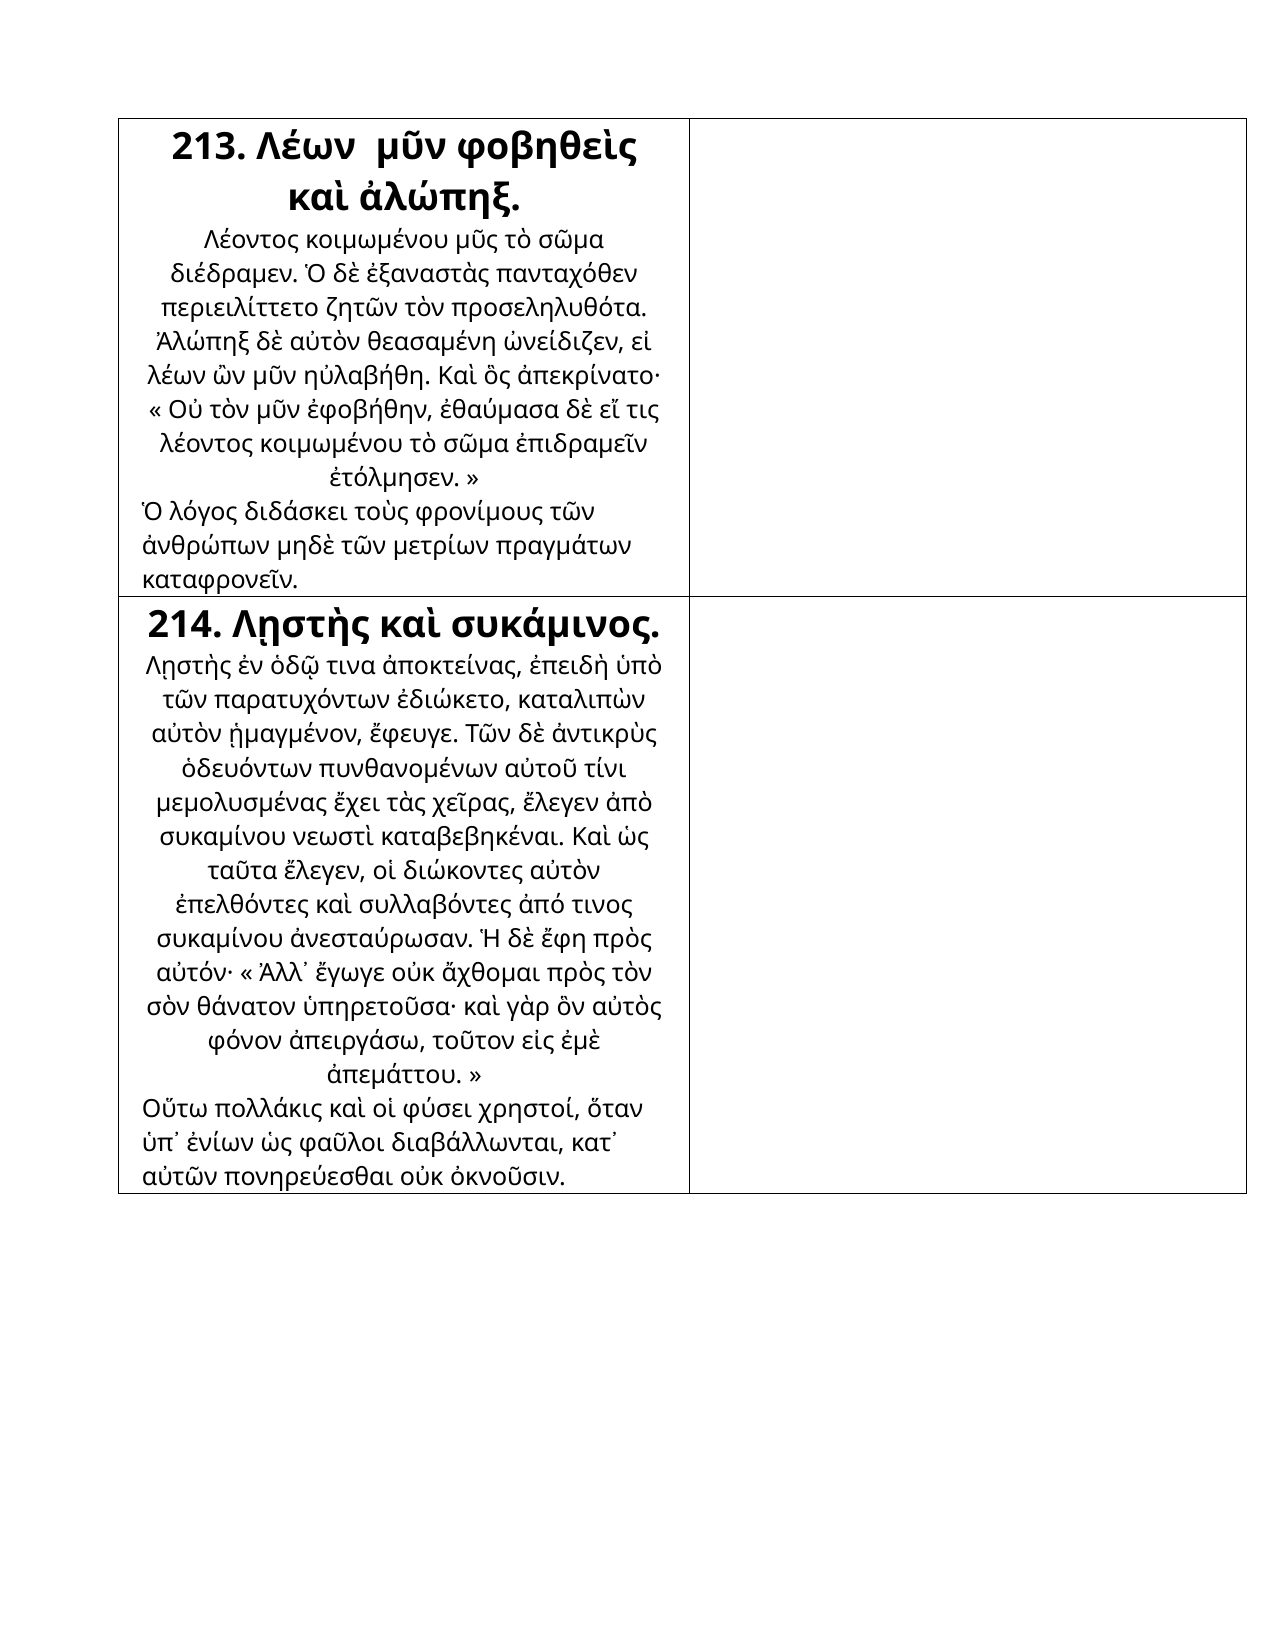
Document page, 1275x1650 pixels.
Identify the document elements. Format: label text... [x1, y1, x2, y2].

table_cell 214. Λῃστὴς καὶ συκάμινος. Λῃστὴς ἐν ὁδῷ τινα ἀποκτείνας, ἐπειδὴ ὑπὸ τῶν παρατυχόντων ἐδιώκετο, καταλιπὼν αὐτὸν ᾑμαγμένον, ἔφευγε. Τῶν δὲ ἀντικρὺς ὁδευόντων πυνθανομένων αὐτοῦ τίνι μεμολυσμένας ἔχει τὰς χεῖρας, ἔλεγεν ἀπὸ συκαμίνου νεωστὶ καταβεβηκέναι. Καὶ ὡς ταῦτα ἔλεγεν, οἱ διώκοντες αὐτὸν ἐπελθόντες καὶ συλλαβόντες ἀπό τινος συκαμίνου ἀνεσταύρωσαν. Ἡ δὲ ἔφη πρὸς αὐτόν· « Ἀλλ᾿ ἔγωγε οὐκ ἄχθομαι πρὸς τὸν σὸν θάνατον ὑπηρετοῦσα· καὶ γὰρ ὃν αὐτὸς φόνον ἀπειργάσω, τοῦτον εἰς ἐμὲ ἀπεμάττου. » Οὕτω πολλάκις καὶ οἱ φύσει χρηστοί, ὅταν ὑπ᾿ ἐνίων ὡς φαῦλοι διαβάλλωνται, κατ᾿ αὐτῶν πονηρεύεσθαι οὐκ ὀκνοῦσιν. [119, 597, 689, 1193]
table_cell [690, 119, 1246, 596]
table_cell 213. Λέων μῦν φοβηθεὶς καὶ ἀλώπηξ. Λέοντος κοιμωμένου μῦς τὸ σῶμα διέδραμεν. Ὁ δὲ ἐξαναστὰς πανταχόθεν περιειλίττετο ζητῶν τὸν προσεληλυθότα. Ἀλώπηξ δὲ αὐτὸν θεασαμένη ὠνείδιζεν, εἰ λέων ὢν μῦν ηὐλαβήθη. Καὶ ὃς ἀπεκρίνατο· « Οὐ τὸν μῦν ἐφοβήθην, ἐθαύμασα δὲ εἴ τις λέοντος κοιμωμένου τὸ σῶμα ἐπιδραμεῖν ἐτόλμησεν. » Ὁ λόγος διδάσκει τοὺς φρονίμους τῶν ἀνθρώπων μηδὲ τῶν μετρίων πραγμάτων καταφρονεῖν. [119, 119, 689, 596]
table_cell [690, 597, 1246, 1193]
